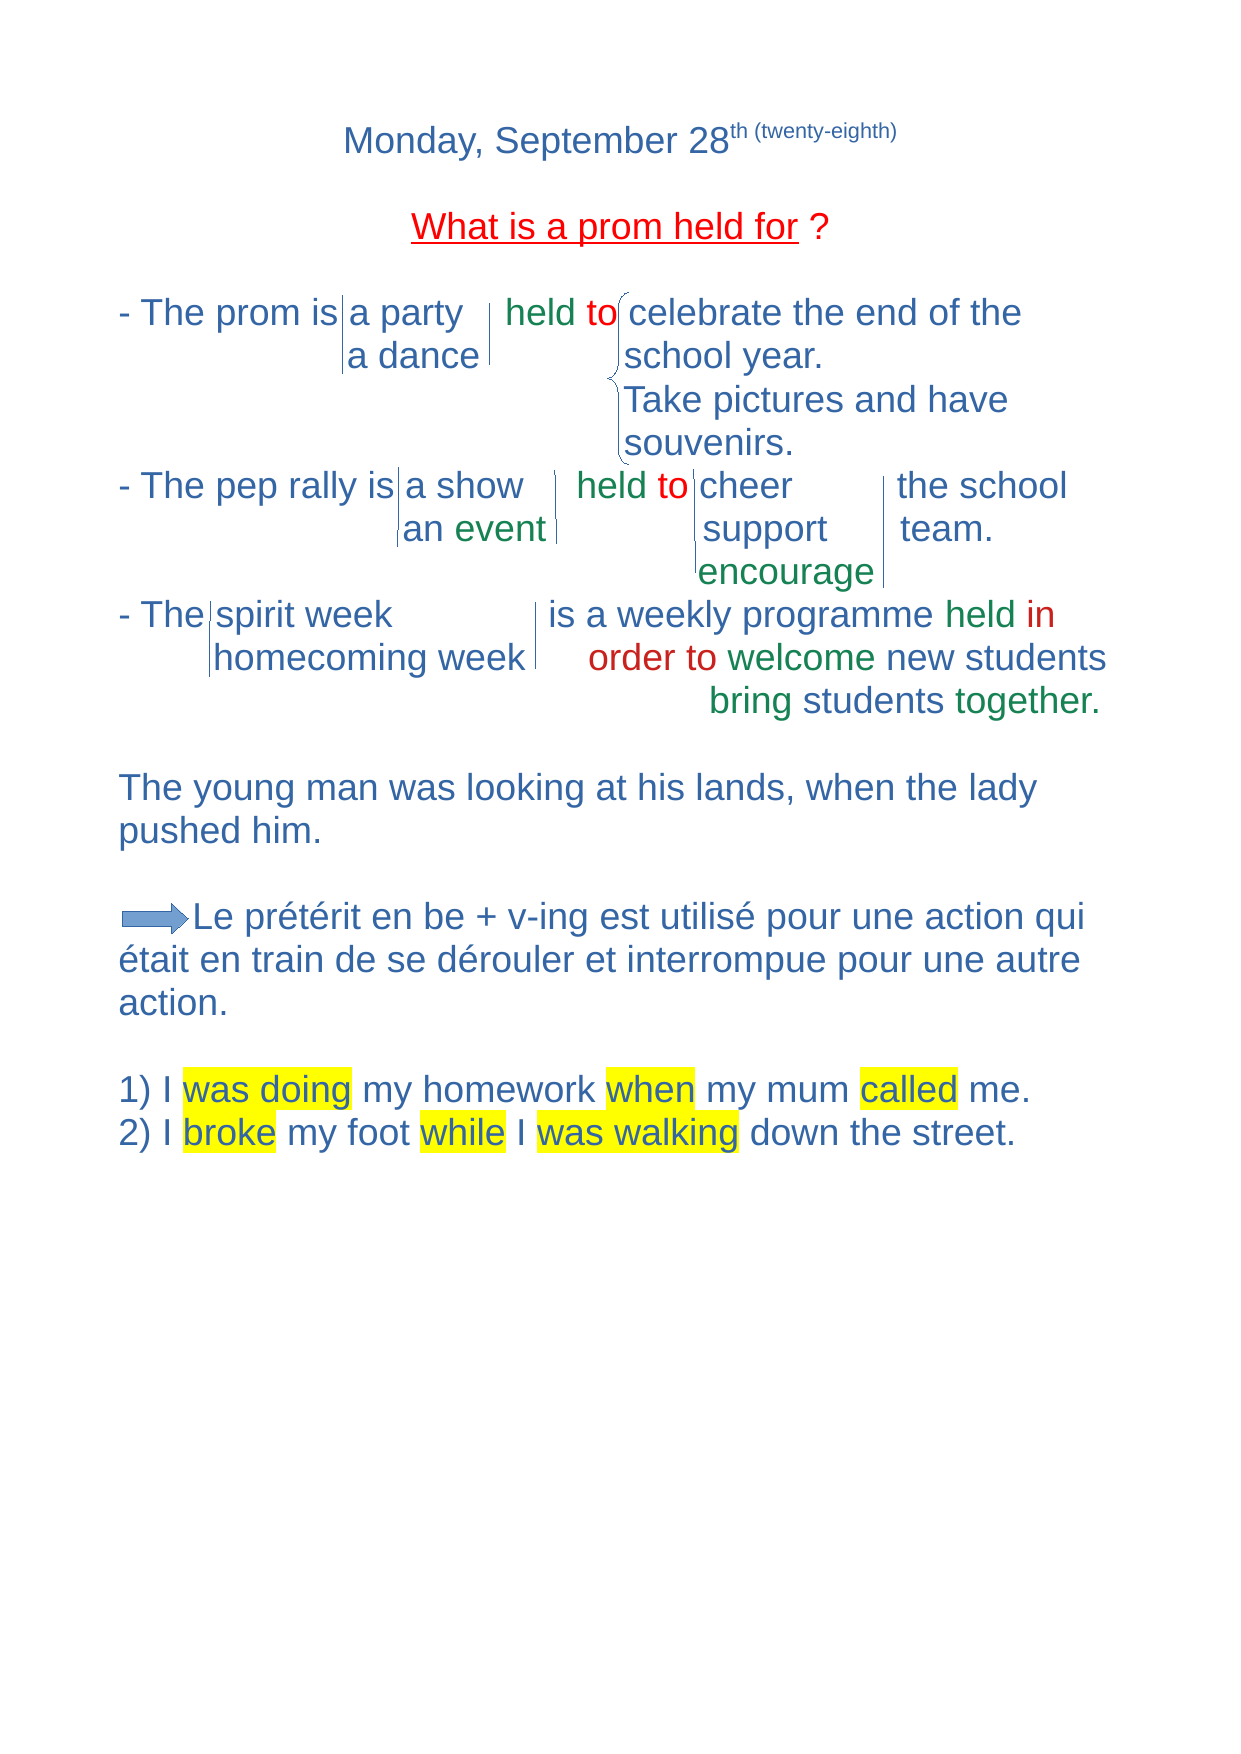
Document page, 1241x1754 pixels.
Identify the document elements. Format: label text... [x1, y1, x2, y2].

text a dance school year. [118, 334, 1122, 377]
text encourage [118, 549, 1122, 592]
text Le prétérit en be + v-ing est utilisé pour une action qui était en train de se dérouler et interrompue pour une autre action. [118, 894, 1122, 1024]
text - The spirit week is a weekly programme held in [118, 592, 1122, 636]
text What is a prom held for ? [118, 204, 1122, 247]
text an event support [118, 506, 883, 549]
text Take pictures and have souvenirs. [118, 377, 1122, 463]
text 1) I was doing my homework when my mum called me. [118, 1067, 1122, 1110]
text team. [884, 506, 1122, 549]
text The young man was looking at his lands, when the lady pushed him. [118, 765, 1122, 851]
text 2) I broke my foot while I was walking down the street. [118, 1110, 1122, 1153]
text Monday, September 28th (twenty-eighth) [118, 118, 1122, 161]
text - The pep rally is a show held to cheer the school [118, 463, 1122, 506]
text homecoming week order to welcome new students bring students together. [118, 636, 1122, 722]
text - The prom is a party held to celebrate the end of the [118, 291, 1122, 334]
